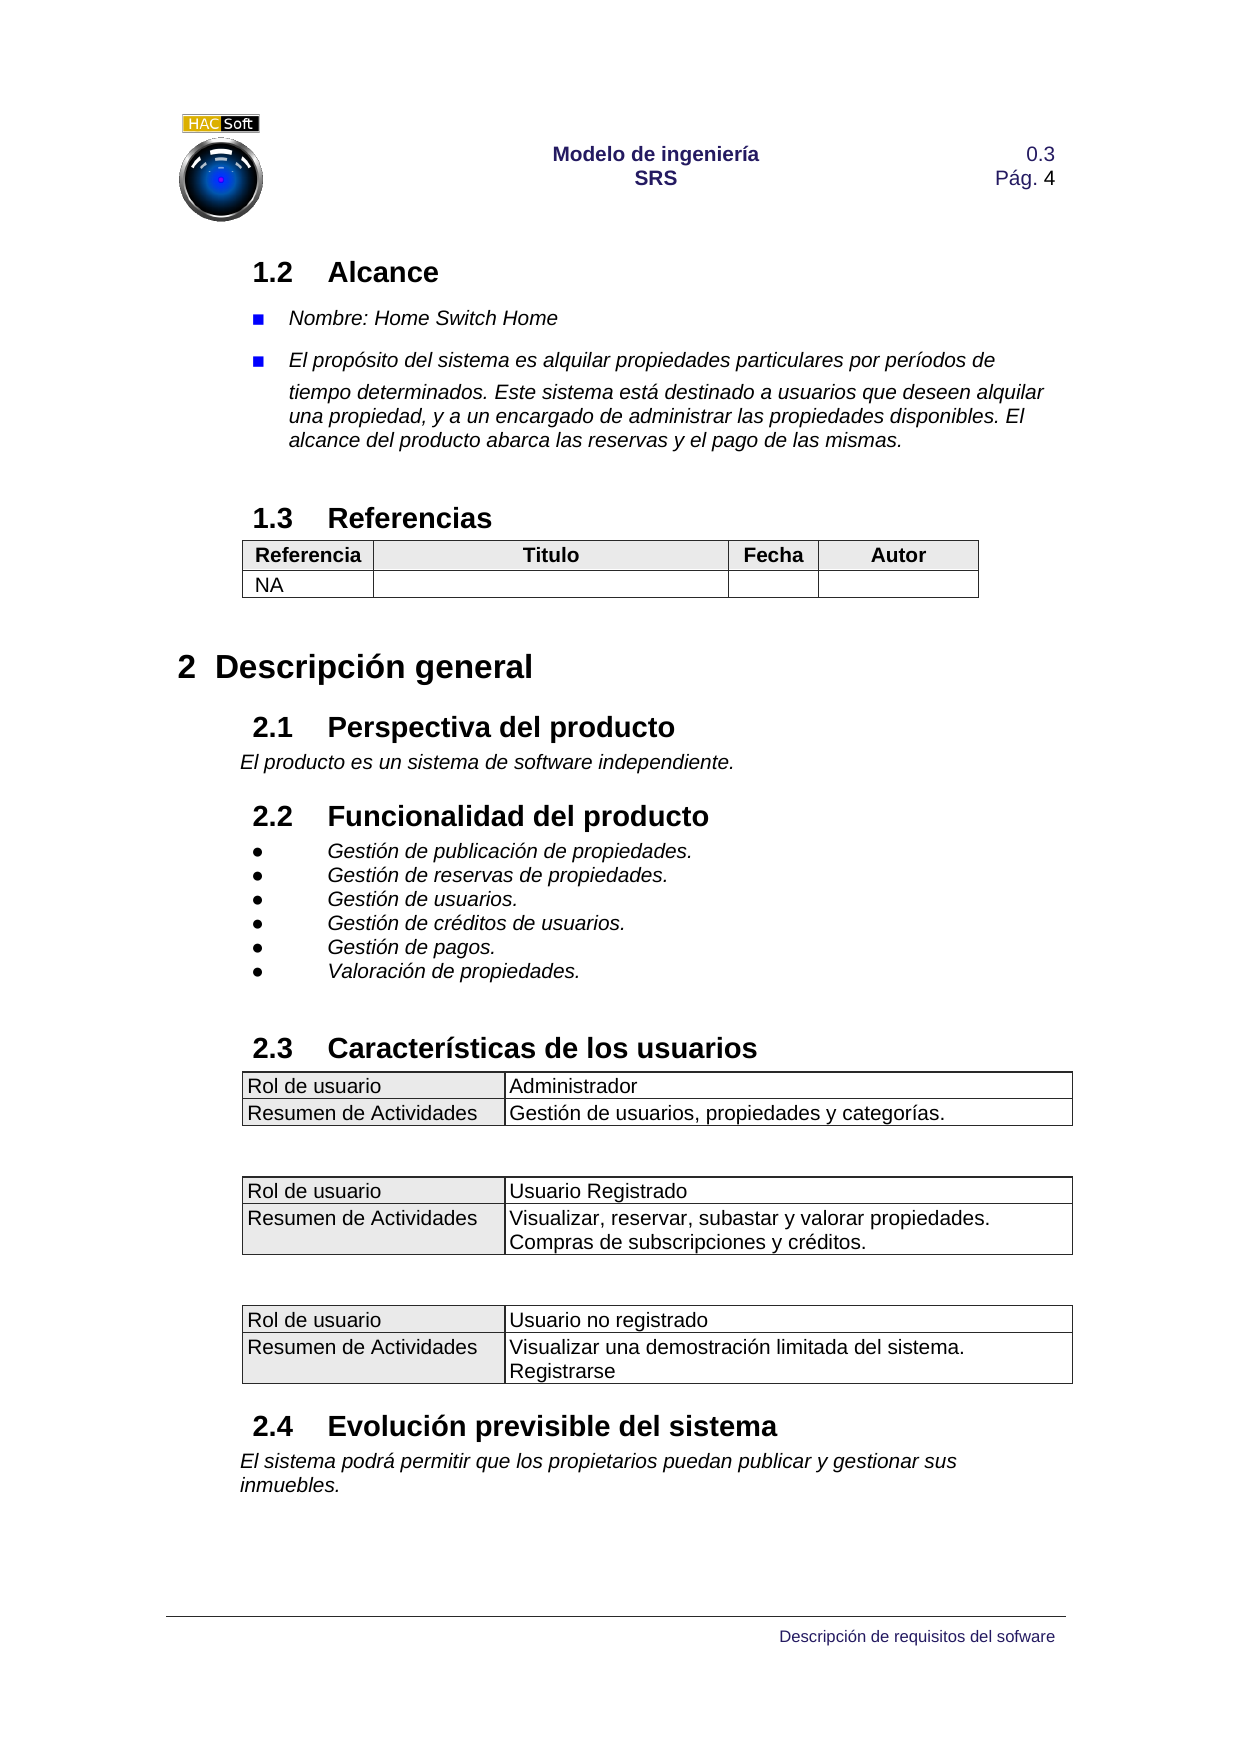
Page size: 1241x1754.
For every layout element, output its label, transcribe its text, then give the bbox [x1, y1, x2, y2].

list Gestión de reservas de propiedades. [251, 863, 1063, 887]
table_cell NA [243, 571, 373, 597]
list Características de los usuarios [252, 1032, 1063, 1065]
list Gestión de créditos de usuarios. [251, 911, 1063, 935]
table_header Usuario no registrado [506, 1306, 1072, 1332]
table_cell [729, 571, 818, 597]
list Funcionalidad del producto [252, 799, 1063, 833]
list Gestión de usuarios. [251, 887, 1063, 911]
table_header Fecha [729, 541, 818, 569]
list Alcance [252, 254, 1063, 288]
list Evolución previsible del sistema [252, 1409, 1063, 1442]
table_cell Resumen de Actividades [243, 1333, 504, 1383]
table_cell Visualizar, reservar, subastar y valorar propiedades. Compras de subscripciones y créditos. [506, 1204, 1072, 1254]
table_cell [374, 571, 728, 597]
text El producto es un sistema de software independiente. [240, 750, 1063, 774]
list Nombre: Home Switch Home [251, 294, 1063, 337]
table_cell Gestión de usuarios, propiedades y categorías. [506, 1099, 1072, 1125]
table_header Rol de usuario [243, 1178, 504, 1203]
table_header Titulo [374, 541, 728, 569]
list Gestión de publicación de propiedades. [251, 839, 1063, 863]
list Referencias [252, 501, 1063, 534]
table_cell Visualizar una demostración limitada del sistema. Registrarse [506, 1333, 1072, 1383]
list El propósito del sistema es alquilar propiedades particulares por períodos de tiempo determinados. Este sistema está destinado a usuarios que deseen alquilar una propiedad, y a un encargado de administrar las propiedades disponibles. El alcance del producto abarca las reservas y el pago de las mismas. [251, 337, 1063, 452]
table_header Rol de usuario [243, 1306, 504, 1332]
list Perspectiva del producto [252, 710, 1063, 744]
list Descripción general [177, 647, 1063, 685]
text El sistema podrá permitir que los propietarios puedan publicar y gestionar sus inmuebles. [240, 1449, 1063, 1497]
table_header Referencia [243, 541, 373, 569]
table_header Rol de usuario [243, 1073, 504, 1098]
table_header Administrador [506, 1073, 1072, 1098]
table_header Autor [819, 541, 978, 569]
table_cell Resumen de Actividades [243, 1204, 504, 1254]
table_cell [819, 571, 978, 597]
list Gestión de pagos. [251, 935, 1063, 959]
table_header Usuario Registrado [506, 1178, 1072, 1203]
table_cell Resumen de Actividades [243, 1099, 504, 1125]
list Valoración de propiedades. [251, 959, 1063, 983]
picture [177, 108, 265, 224]
